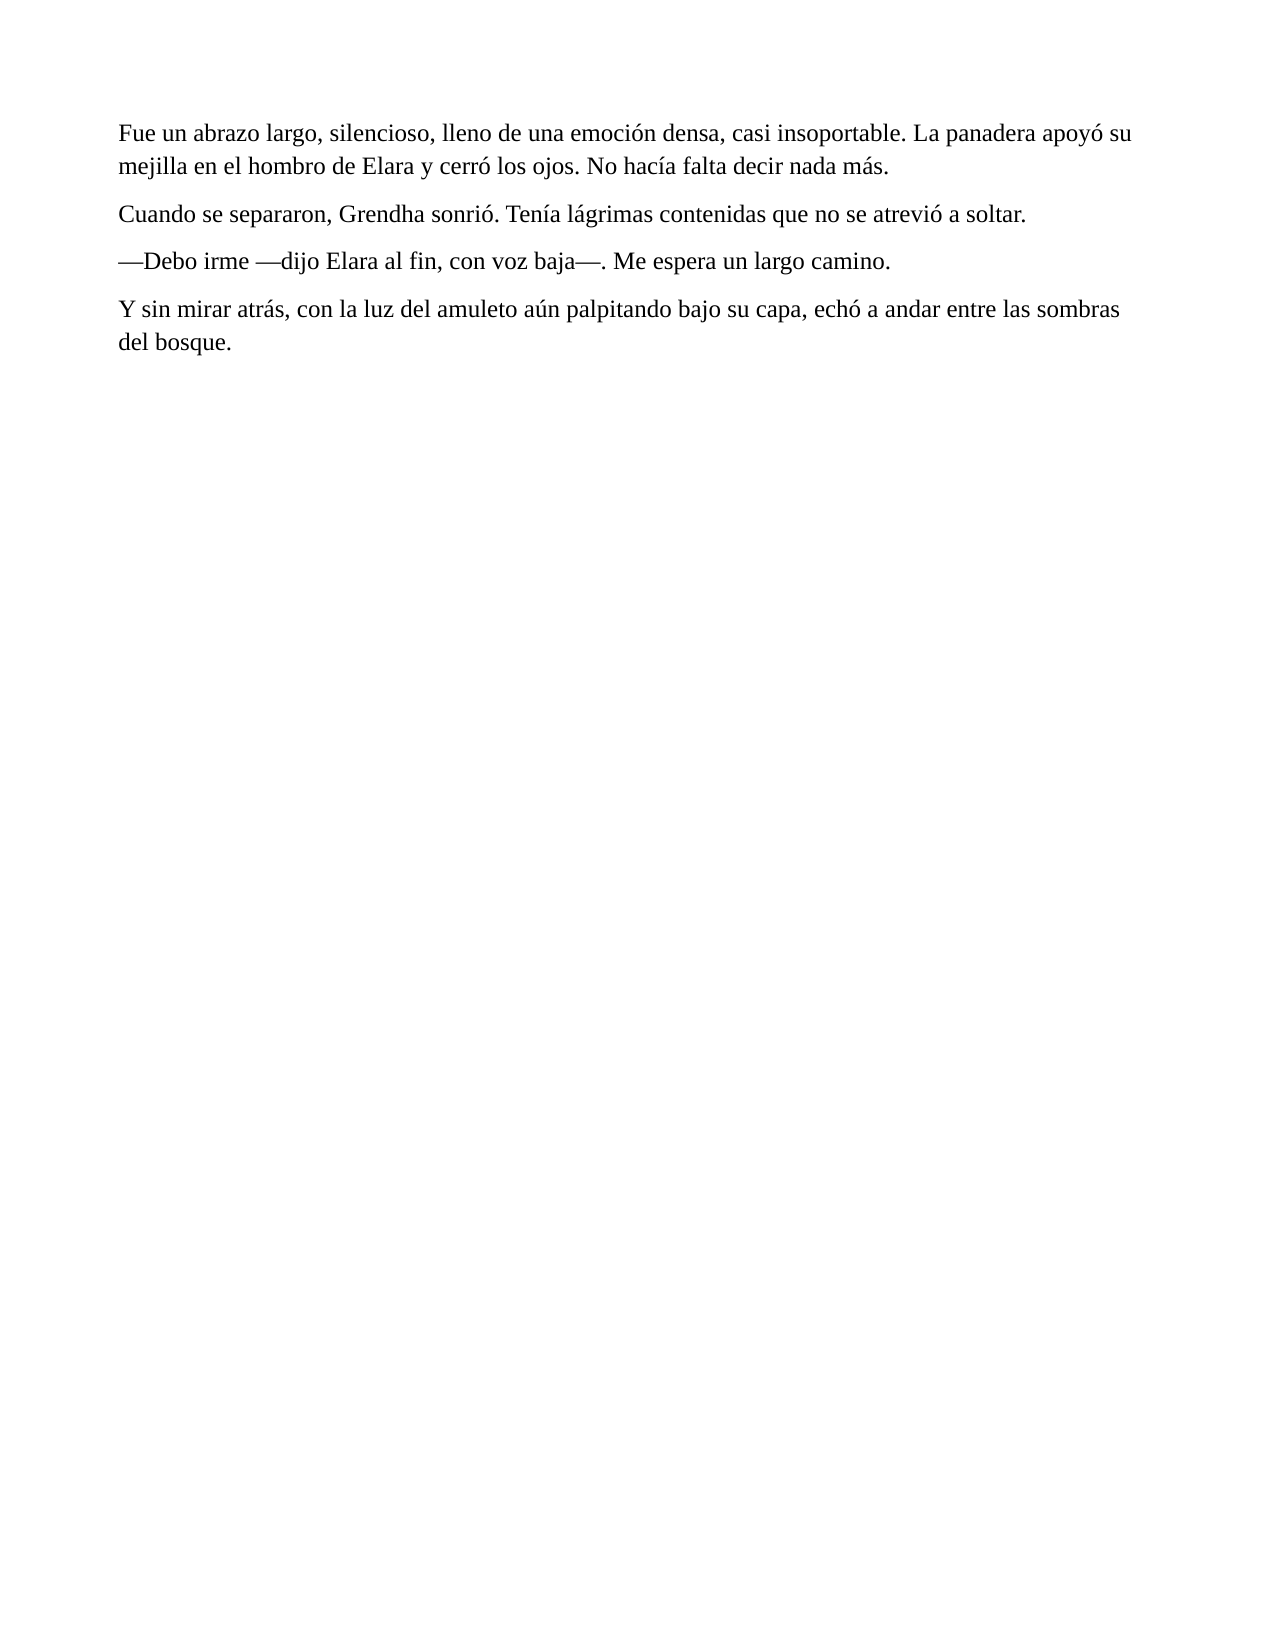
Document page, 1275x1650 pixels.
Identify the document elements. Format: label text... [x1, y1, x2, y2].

text Y sin mirar atrás, con la luz del amuleto aún palpitando bajo su capa, echó a andar entre las sombras del bosque. [118, 294, 1157, 356]
text —Debo irme —dijo Elara al fin, con voz baja—. Me espera un largo camino. [118, 246, 1157, 275]
text Fue un abrazo largo, silencioso, lleno de una emoción densa, casi insoportable. La panadera apoyó su mejilla en el hombro de Elara y cerró los ojos. No hacía falta decir nada más. [118, 118, 1157, 180]
text Cuando se separaron, Grendha sonrió. Tenía lágrimas contenidas que no se atrevió a soltar. [118, 199, 1157, 227]
